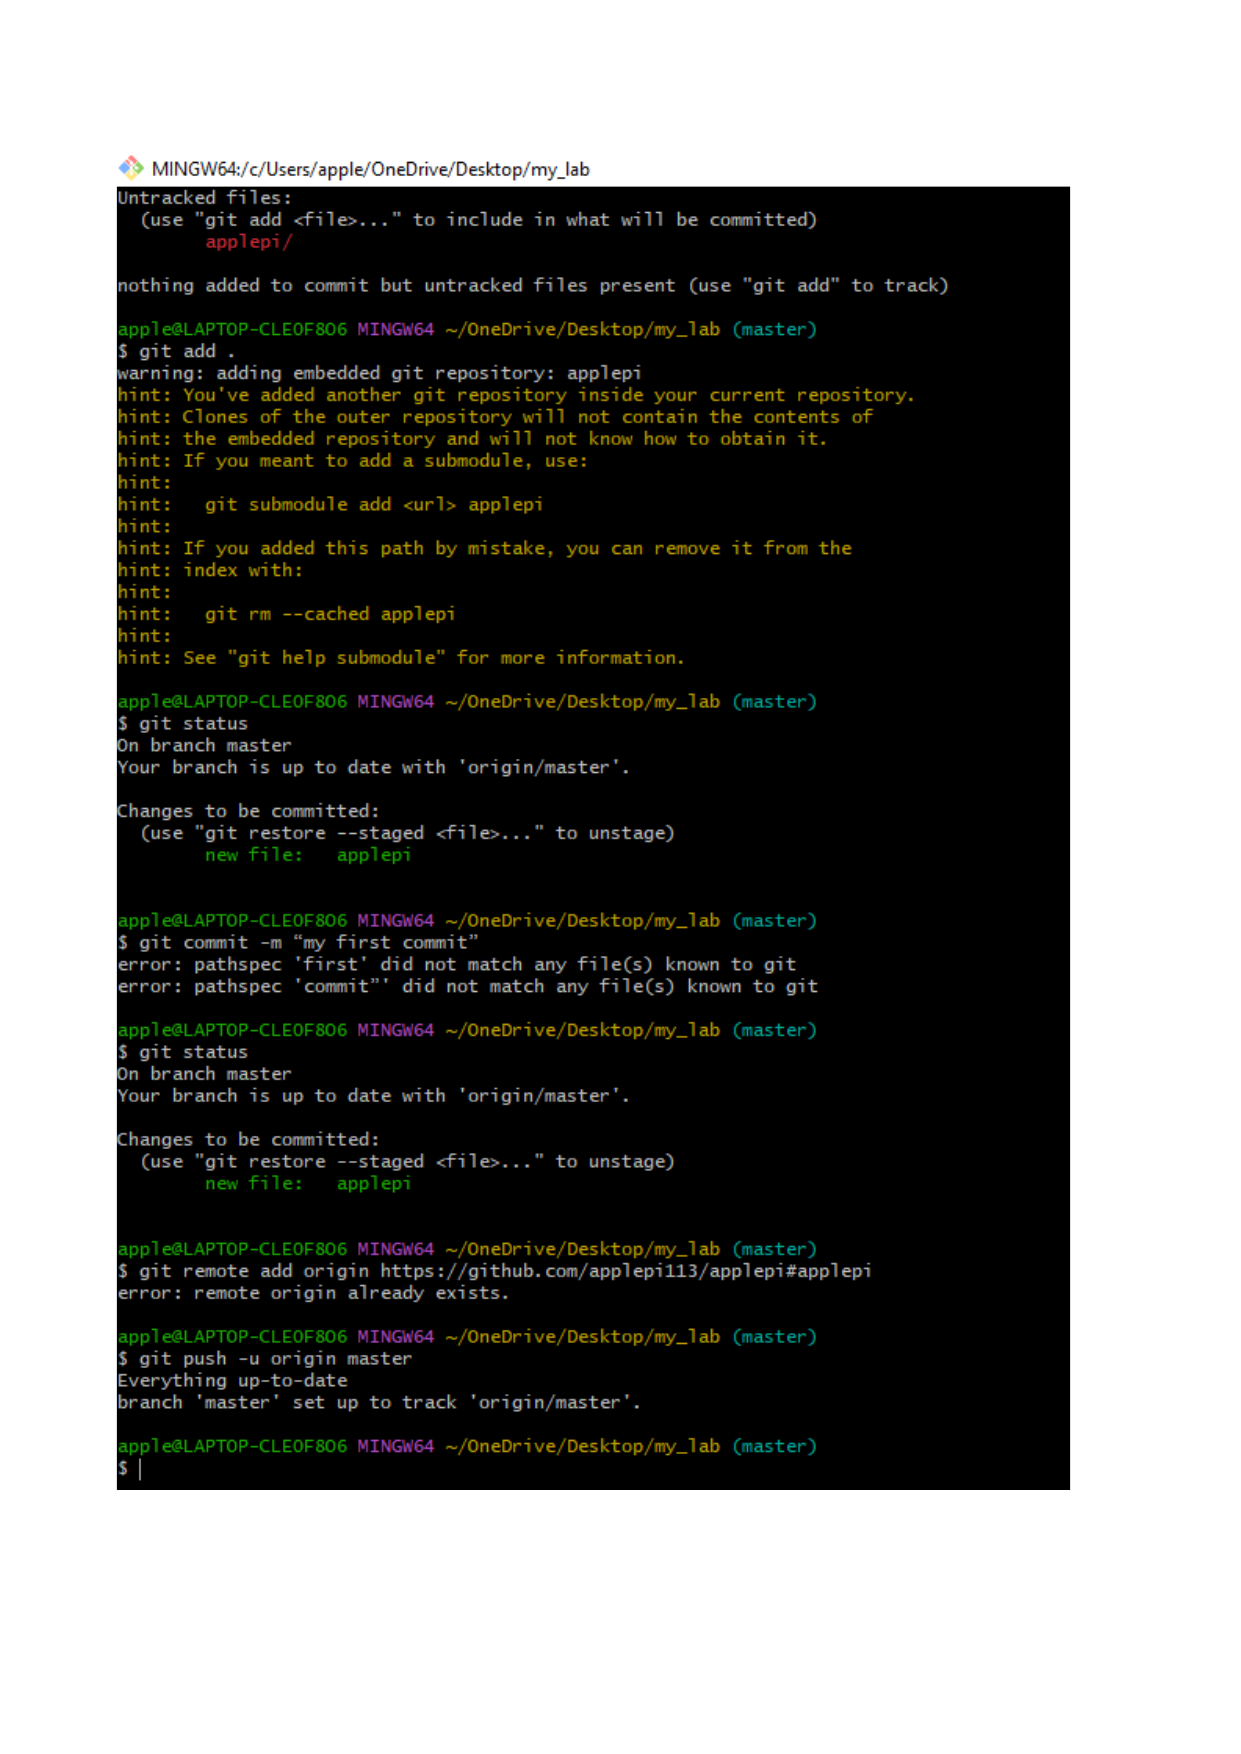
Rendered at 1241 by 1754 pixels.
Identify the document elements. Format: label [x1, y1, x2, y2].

picture [116, 151, 1071, 1490]
